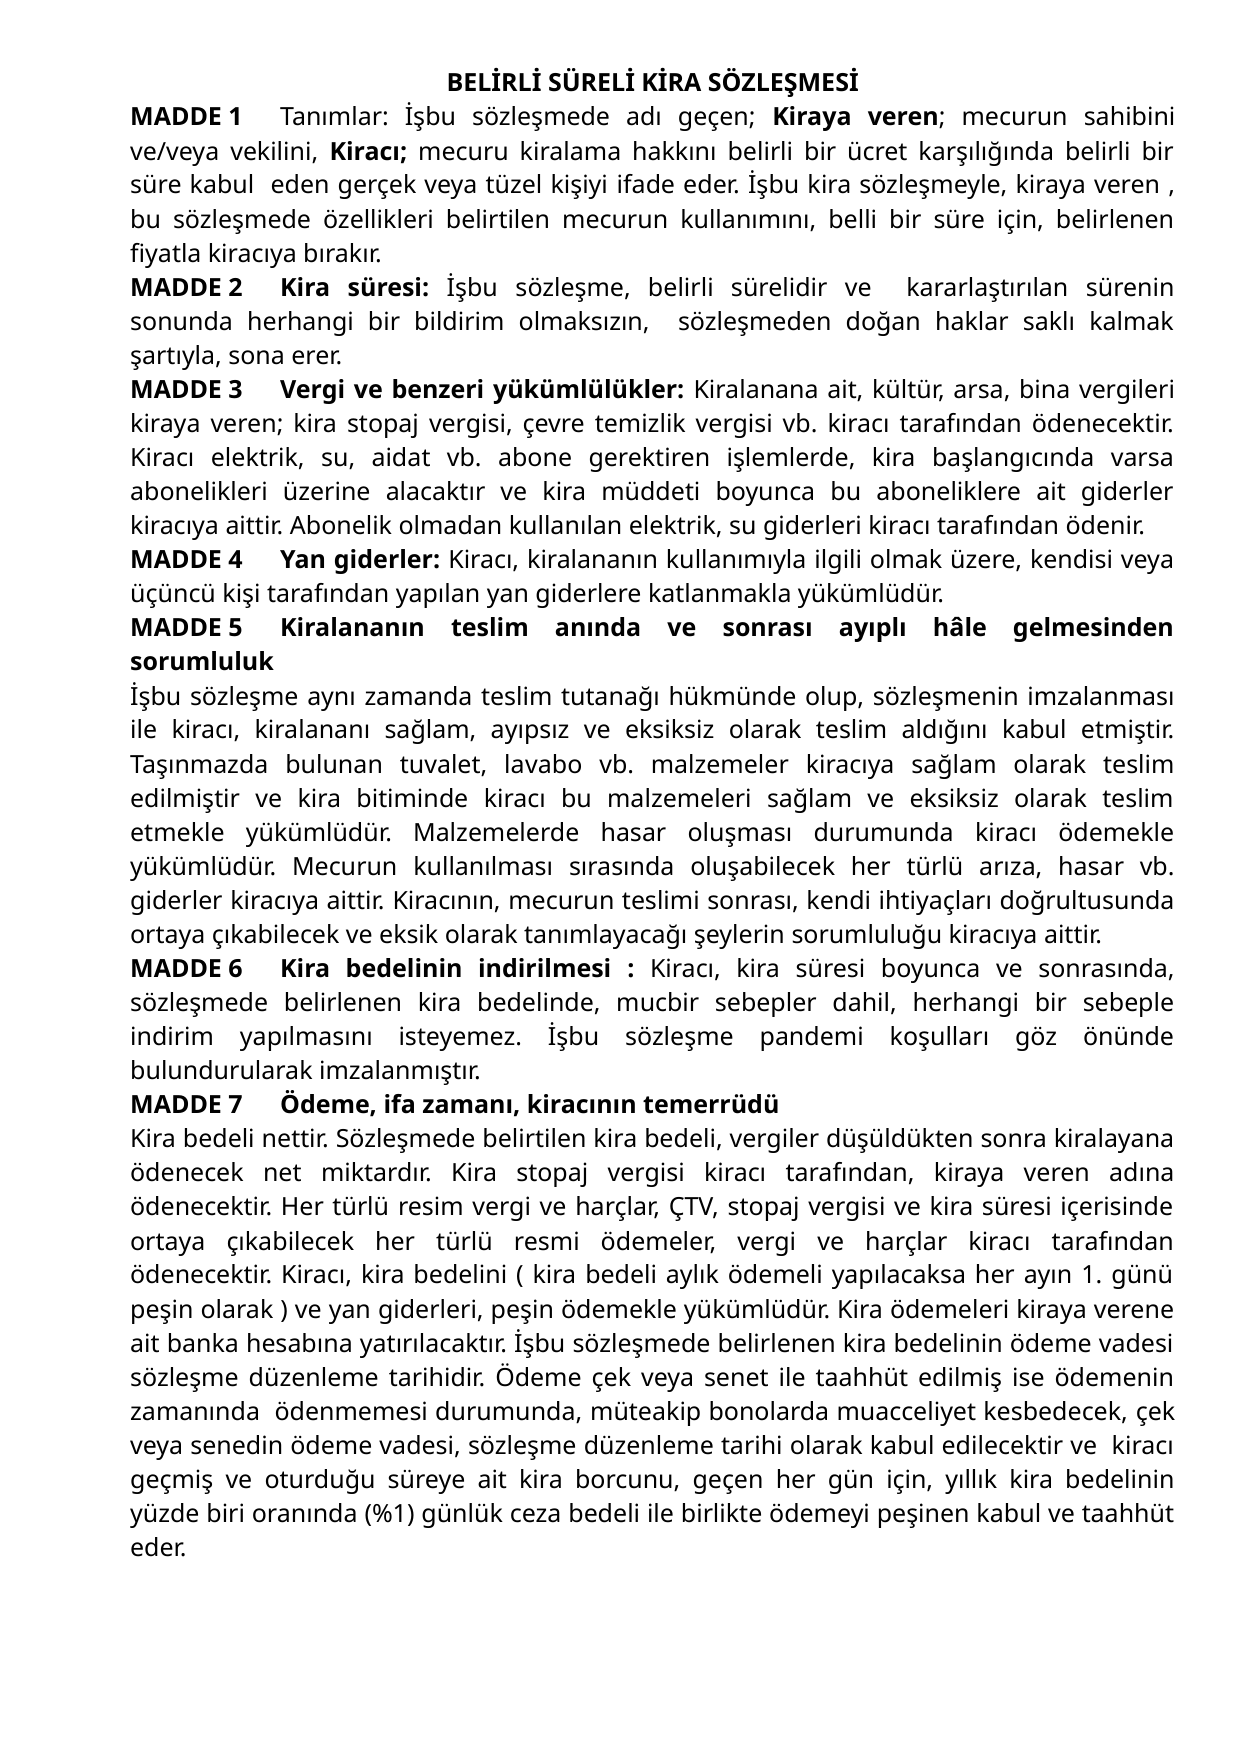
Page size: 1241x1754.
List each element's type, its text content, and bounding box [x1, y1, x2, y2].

text BELİRLİ SÜRELİ KİRA SÖZLEŞMESİ [130, 65, 1175, 99]
text MADDE 6 Kira bedelinin indirilmesi : Kiracı, kira süresi boyunca ve sonrasında, sözleşmede belirlenen kira bedelinde, mucbir sebepler dahil, herhangi bir sebeple indirim yapılmasını isteyemez. İşbu sözleşme pandemi koşulları göz önünde bulundurularak imzalanmıştır. [130, 951, 1175, 1087]
text MADDE 5 Kiralananın teslim anında ve sonrası ayıplı hâle gelmesinden sorumluluk [130, 610, 1175, 678]
text MADDE 7 Ödeme, ifa zamanı, kiracının temerrüdü [130, 1087, 1175, 1121]
text MADDE 2 Kira süresi: İşbu sözleşme, belirli sürelidir ve kararlaştırılan sürenin sonunda herhangi bir bildirim olmaksızın, sözleşmeden doğan haklar saklı kalmak şartıyla, sona erer. [130, 269, 1175, 372]
text MADDE 4 Yan giderler: Kiracı, kiralananın kullanımıyla ilgili olmak üzere, kendisi veya üçüncü kişi tarafından yapılan yan giderlere katlanmakla yükümlüdür. [130, 542, 1175, 610]
list İşbu sözleşme aynı zamanda teslim tutanağı hükmünde olup, sözleşmenin imzalanması ile kiracı, kiralananı sağlam, ayıpsız ve eksiksiz olarak teslim aldığını kabul etmiştir. Taşınmazda bulunan tuvalet, lavabo vb. malzemeler kiracıya sağlam olarak teslim edilmiştir ve kira bitiminde kiracı bu malzemeleri sağlam ve eksiksiz olarak teslim etmekle yükümlüdür. Malzemelerde hasar oluşması durumunda kiracı ödemekle yükümlüdür. Mecurun kullanılması sırasında oluşabilecek her türlü arıza, hasar vb. giderler kiracıya aittir. Kiracının, mecurun teslimi sonrası, kendi ihtiyaçları doğrultusunda ortaya çıkabilecek ve eksik olarak tanımlayacağı şeylerin sorumluluğu kiracıya aittir. [130, 678, 1175, 951]
list Kira bedeli nettir. Sözleşmede belirtilen kira bedeli, vergiler düşüldükten sonra kiralayana ödenecek net miktardır. Kira stopaj vergisi kiracı tarafından, kiraya veren adına ödenecektir. Her türlü resim vergi ve harçlar, ÇTV, stopaj vergisi ve kira süresi içerisinde ortaya çıkabilecek her türlü resmi ödemeler, vergi ve harçlar kiracı tarafından ödenecektir. Kiracı, kira bedelini ( kira bedeli aylık ödemeli yapılacaksa her ayın 1. günü peşin olarak ) ve yan giderleri, peşin ödemekle yükümlüdür. Kira ödemeleri kiraya verene ait banka hesabına yatırılacaktır. İşbu sözleşmede belirlenen kira bedelinin ödeme vadesi sözleşme düzenleme tarihidir. Ödeme çek veya senet ile taahhüt edilmiş ise ödemenin zamanında ödenmemesi durumunda, müteakip bonolarda muacceliyet kesbedecek, çek veya senedin ödeme vadesi, sözleşme düzenleme tarihi olarak kabul edilecektir ve kiracı geçmiş ve oturduğu süreye ait kira borcunu, geçen her gün için, yıllık kira bedelinin yüzde biri oranında (%1) günlük ceza bedeli ile birlikte ödemeyi peşinen kabul ve taahhüt eder. [130, 1121, 1175, 1564]
text MADDE 1 Tanımlar: İşbu sözleşmede adı geçen; Kiraya veren; mecurun sahibini ve/veya vekilini, Kiracı; mecuru kiralama hakkını belirli bir ücret karşılığında belirli bir süre kabul eden gerçek veya tüzel kişiyi ifade eder. İşbu kira sözleşmeyle, kiraya veren , bu sözleşmede özellikleri belirtilen mecurun kullanımını, belli bir süre için, belirlenen fiyatla kiracıya bırakır. [130, 99, 1175, 269]
text MADDE 3 Vergi ve benzeri yükümlülükler: Kiralanana ait, kültür, arsa, bina vergileri kiraya veren; kira stopaj vergisi, çevre temizlik vergisi vb. kiracı tarafından ödenecektir. Kiracı elektrik, su, aidat vb. abone gerektiren işlemlerde, kira başlangıcında varsa abonelikleri üzerine alacaktır ve kira müddeti boyunca bu aboneliklere ait giderler kiracıya aittir. Abonelik olmadan kullanılan elektrik, su giderleri kiracı tarafından ödenir. [130, 372, 1175, 542]
